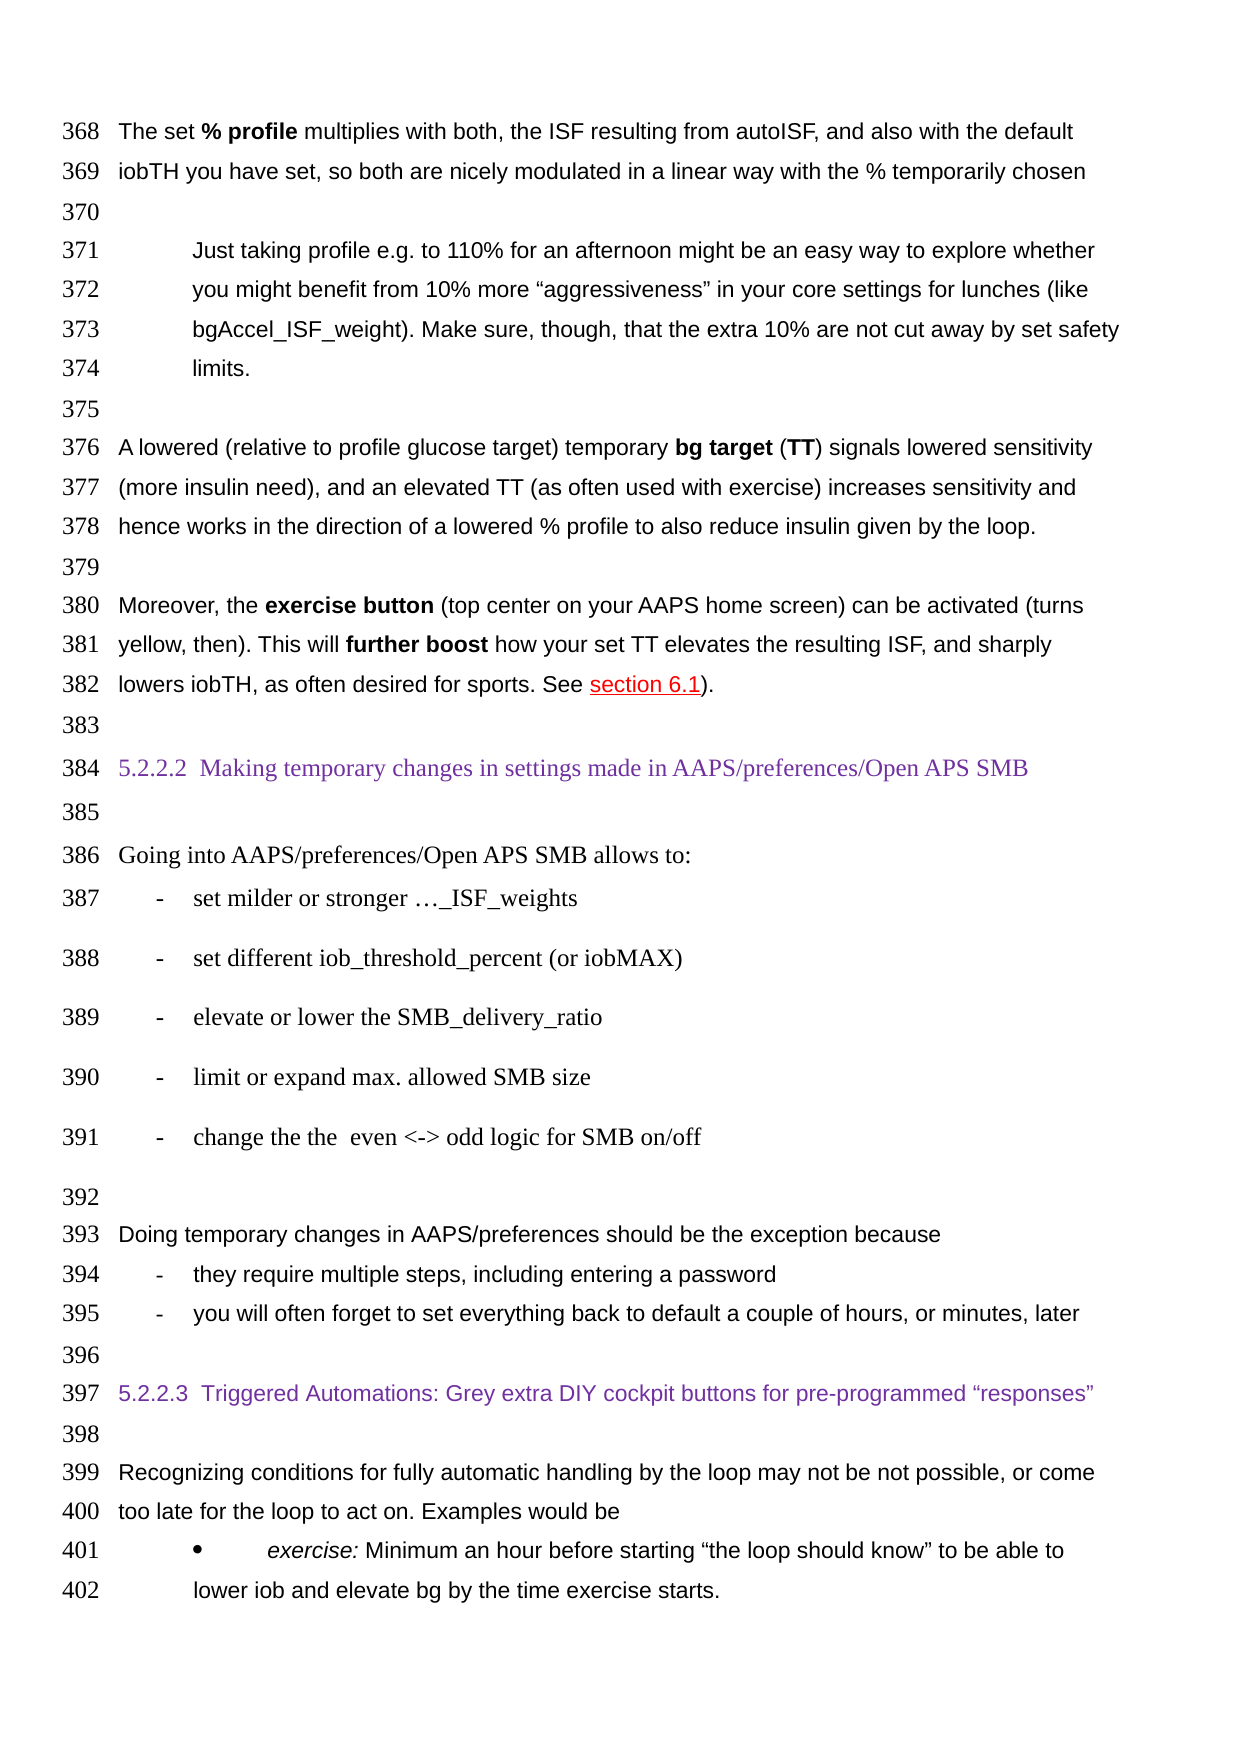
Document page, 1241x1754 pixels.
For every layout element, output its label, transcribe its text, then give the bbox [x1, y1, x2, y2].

list set milder or stronger …_ISF_weights [156, 883, 1122, 912]
text 5.2.2.2 Making temporary changes in settings made in AAPS/preferences/Open APS SMB [118, 753, 1122, 782]
list change the the even <-> odd logic for SMB on/off [156, 1122, 1122, 1151]
list set different iob_threshold_percent (or iobMAX) [156, 943, 1122, 971]
text A lowered (relative to profile glucose target) temporary bg target (TT) signals lowered sensitivity (more insulin need), and an elevated TT (as often used with exercise) increases sensitivity and hence works in the direction of a lowered % profile to also reduce insulin given by the loop. [118, 434, 1122, 539]
text Just taking profile e.g. to 110% for an afternoon might be an easy way to explore whether you might benefit from 10% more “aggressiveness” in your core settings for lunches (like bgAccel_ISF_weight). Make sure, though, that the extra 10% are not cut away by set safety limits. [192, 237, 1122, 381]
text Moreover, the exercise button (top center on your AAPS home screen) can be activated (turns yellow, then). This will further boost how your set TT elevates the resulting ISF, and sharply lowers iobTH, as often desired for sports. See section 6.1). [118, 592, 1122, 697]
list you will often forget to set everything back to default a couple of hours, or minutes, later [156, 1300, 1122, 1327]
text Recognizing conditions for fully automatic handling by the loop may not be not possible, or come too late for the loop to act on. Examples would be [118, 1458, 1122, 1524]
list exercise: Minimum an hour before starting “the loop should know” to be able to lower iob and elevate bg by the time exercise starts. [193, 1537, 1122, 1604]
list they require multiple steps, including entering a password [156, 1261, 1122, 1287]
text 5.2.2.3 Triggered Automations: Grey extra DIY cockpit buttons for pre-programmed “responses” [118, 1379, 1122, 1406]
list elevate or lower the SMB_delivery_ratio [156, 1002, 1122, 1031]
list limit or expand max. allowed SMB size [156, 1062, 1122, 1091]
text Doing temporary changes in AAPS/preferences should be the exception because [118, 1221, 1122, 1248]
text The set % profile multiplies with both, the ISF resulting from autoISF, and also with the default iobTH you have set, so both are nicely modulated in a linear way with the % temporarily chosen [118, 118, 1122, 184]
text Going into AAPS/preferences/Open APS SMB allows to: [118, 840, 1122, 868]
